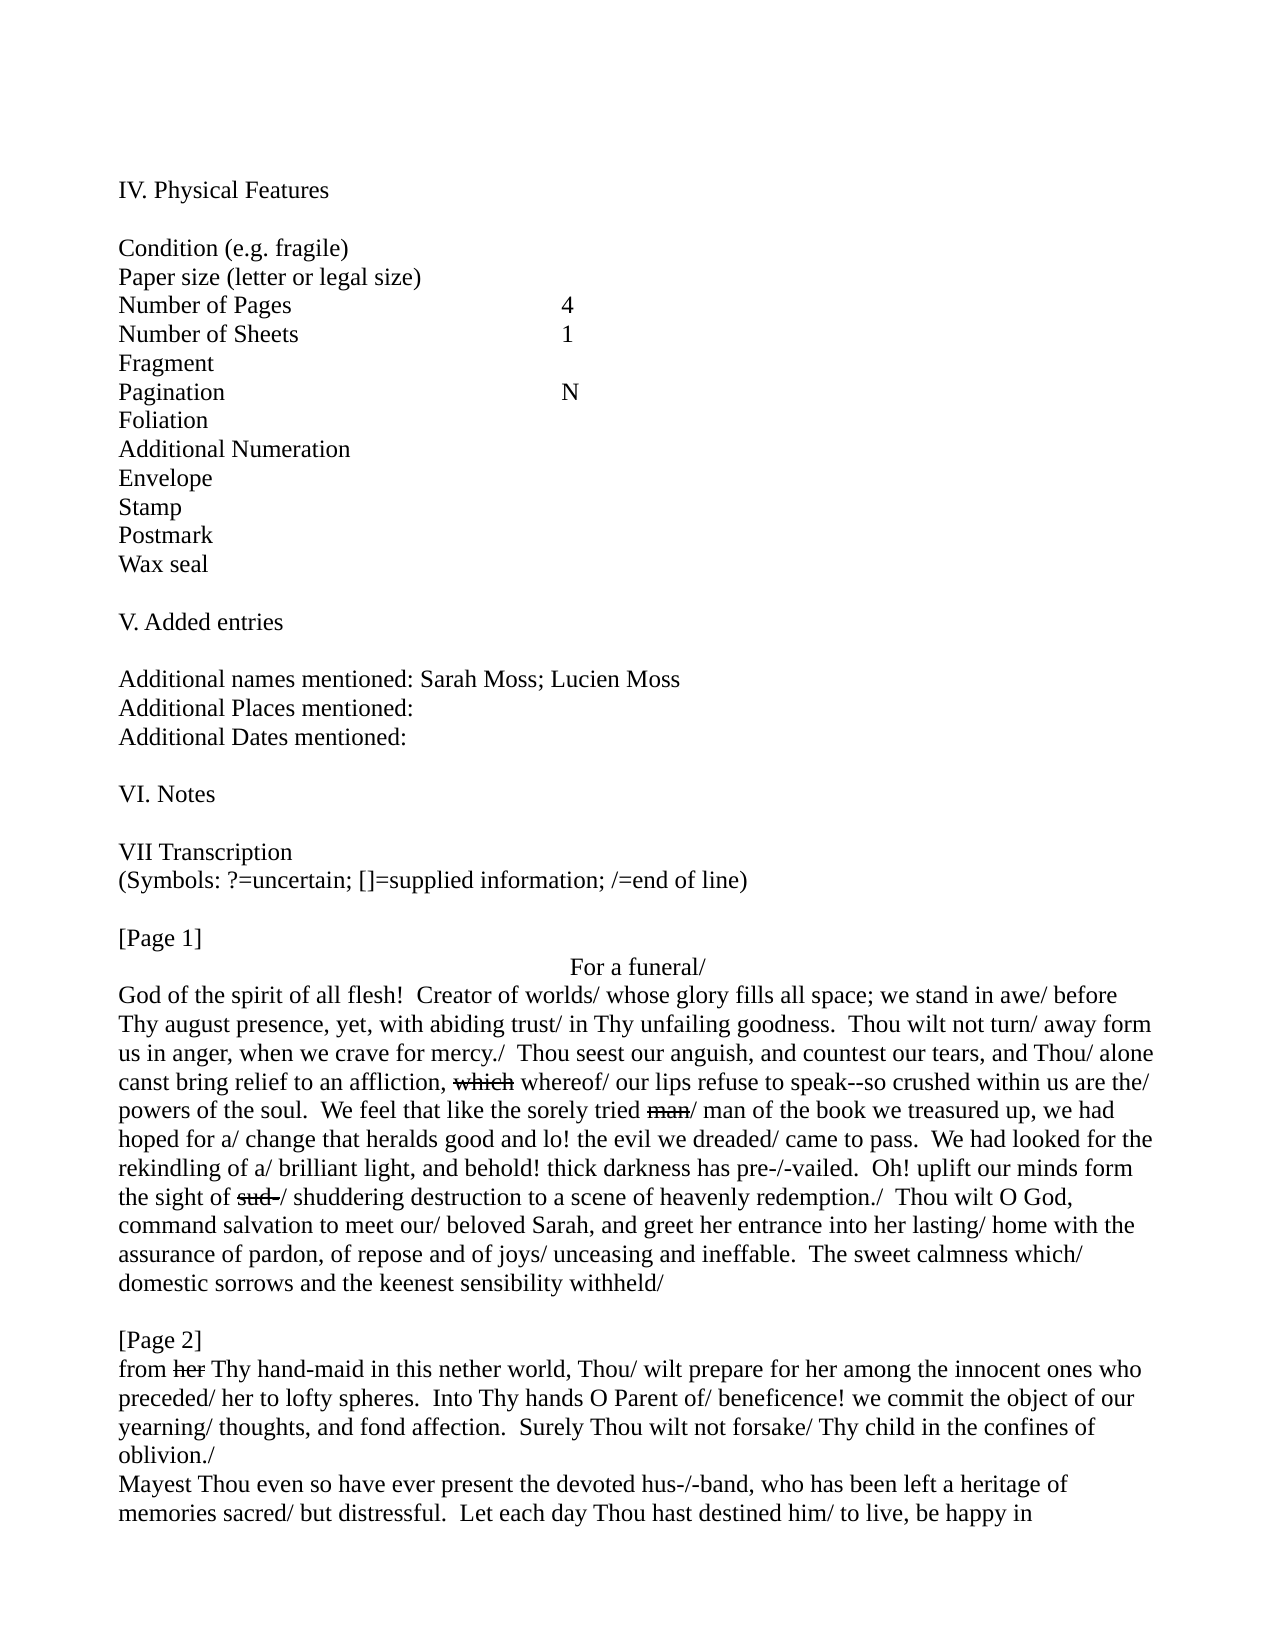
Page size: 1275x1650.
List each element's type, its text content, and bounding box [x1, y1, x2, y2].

text [Page 1] [118, 923, 1157, 952]
text Wax seal [118, 549, 1157, 578]
text Additional Numeration [118, 434, 1157, 463]
text VI. Notes [118, 779, 1157, 808]
text Paper size (letter or legal size) [118, 262, 1157, 291]
text VII Transcription [118, 837, 1157, 866]
text For a funeral/ [118, 952, 1157, 981]
text V. Added entries [118, 607, 1157, 636]
text Envelope [118, 463, 1157, 492]
text Stamp [118, 492, 1157, 521]
text Additional Dates mentioned: [118, 722, 1157, 751]
text Foliation [118, 406, 1157, 434]
text IV. Physical Features [118, 176, 1157, 204]
text Condition (e.g. fragile) [118, 233, 1157, 262]
text Number of Sheets 1 [118, 319, 1157, 348]
text from her Thy hand-maid in this nether world, Thou/ wilt prepare for her among the innocent ones who preceded/ her to lofty spheres. Into Thy hands O Parent of/ beneficence! we commit the object of our yearning/ thoughts, and fond affection. Surely Thou wilt not forsake/ Thy child in the confines of oblivion./ [118, 1354, 1157, 1469]
text [Page 2] [118, 1326, 1157, 1354]
text Fragment [118, 348, 1157, 377]
text God of the spirit of all flesh! Creator of worlds/ whose glory fills all space; we stand in awe/ before Thy august presence, yet, with abiding trust/ in Thy unfailing goodness. Thou wilt not turn/ away form us in anger, when we crave for mercy./ Thou seest our anguish, and countest our tears, and Thou/ alone canst bring relief to an affliction, which whereof/ our lips refuse to speak--so crushed within us are the/ powers of the soul. We feel that like the sorely tried man/ man of the book we treasured up, we had hoped for a/ change that heralds good and lo! the evil we dreaded/ came to pass. We had looked for the rekindling of a/ brilliant light, and behold! thick darkness has pre-/-vailed. Oh! uplift our minds form the sight of sud-/ shuddering destruction to a scene of heavenly redemption./ Thou wilt O God, command salvation to meet our/ beloved Sarah, and greet her entrance into her lasting/ home with the assurance of pardon, of repose and of joys/ unceasing and ineffable. The sweet calmness which/ domestic sorrows and the keenest sensibility withheld/ [118, 981, 1157, 1297]
text Mayest Thou even so have ever present the devoted hus-/-band, who has been left a heritage of memories sacred/ but distressful. Let each day Thou hast destined him/ to live, be happy in [118, 1469, 1157, 1527]
text Additional names mentioned: Sarah Moss; Lucien Moss [118, 664, 1157, 693]
text (Symbols: ?=uncertain; []=supplied information; /=end of line) [118, 866, 1157, 894]
text Additional Places mentioned: [118, 693, 1157, 722]
text Pagination N [118, 377, 1157, 406]
text Postma rk [118, 521, 1157, 549]
text Number of Pages 4 [118, 291, 1157, 319]
